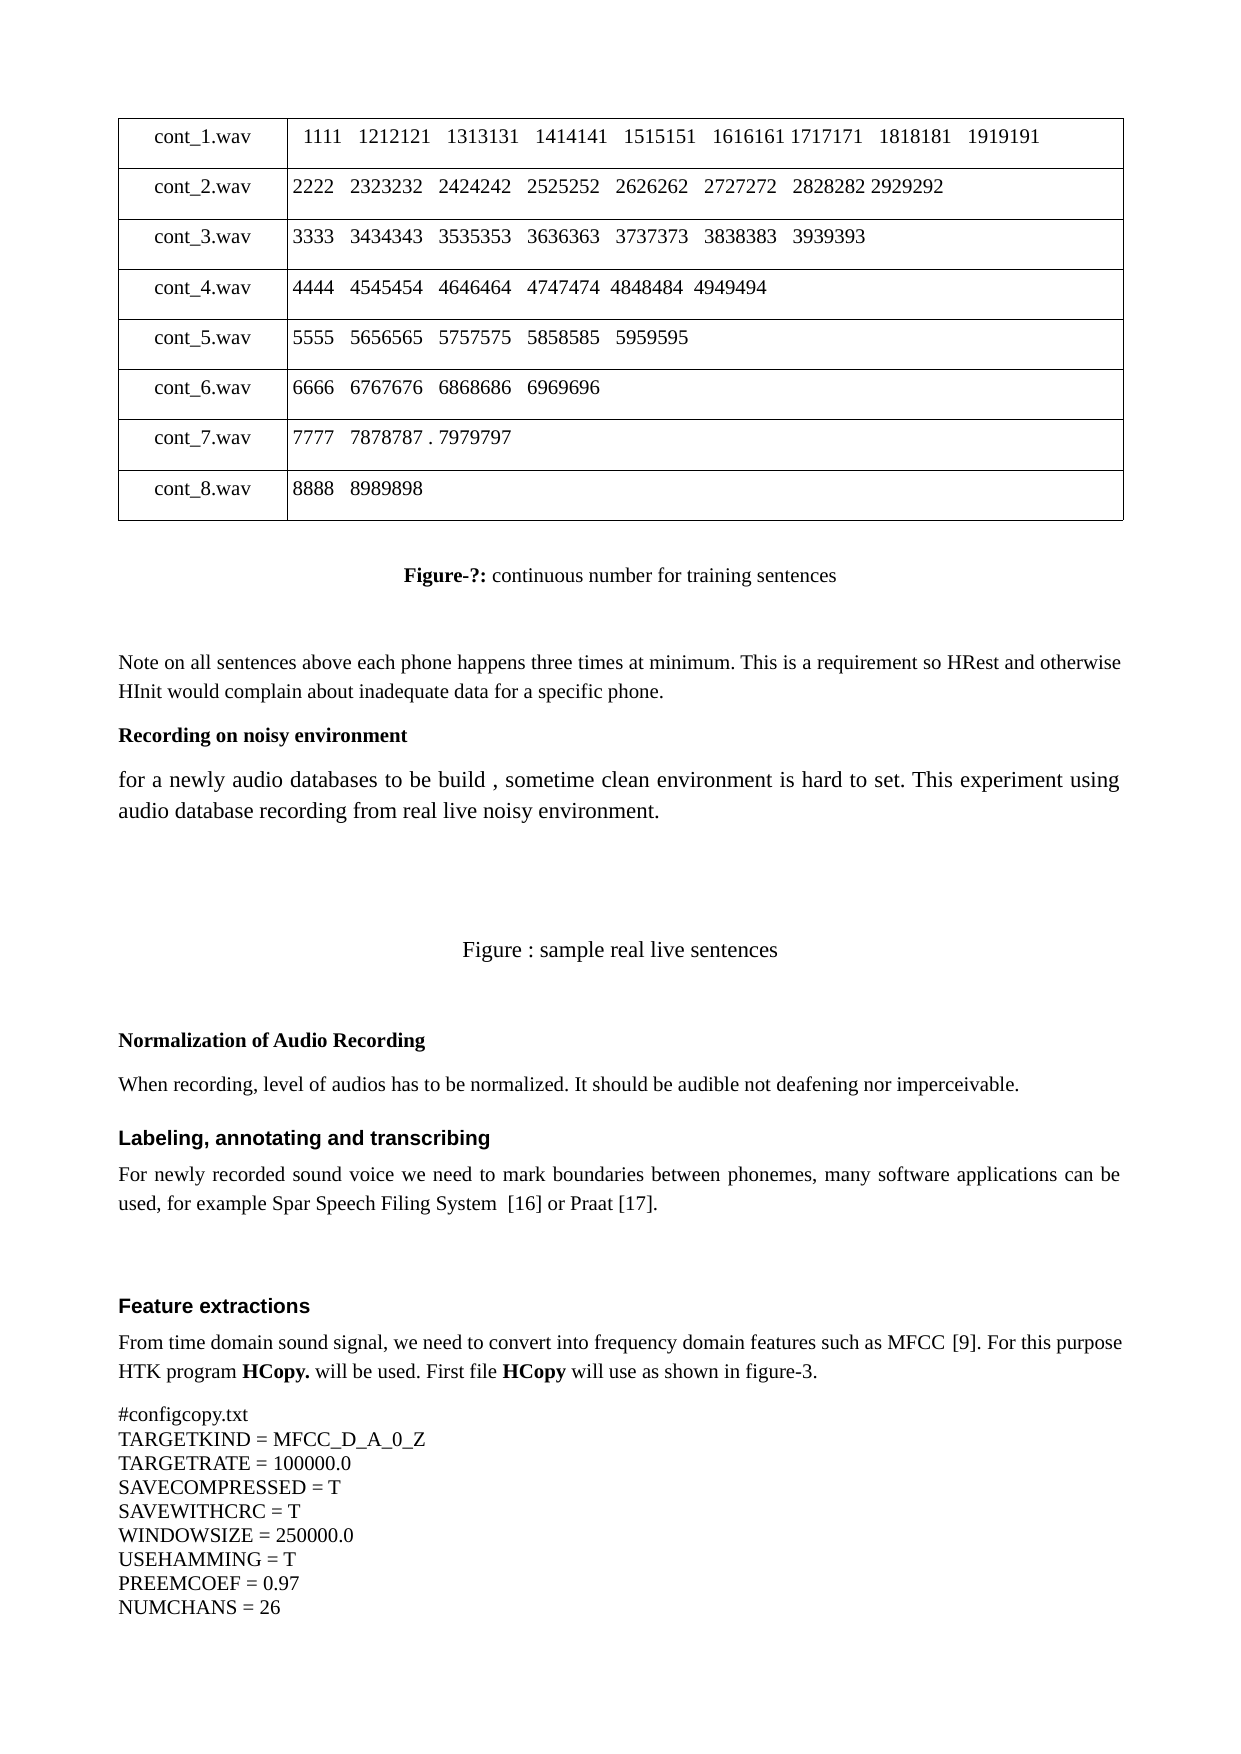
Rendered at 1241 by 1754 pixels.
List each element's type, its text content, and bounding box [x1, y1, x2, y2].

text Note on all sentences above each phone happens three times at minimum. This is a requirement so HRest and otherwise HInit would complain about inadequate data for a specific phone. [118, 650, 1122, 703]
table_cell cont_1.wav [119, 119, 287, 168]
table_cell 7777 7878787 . 7979797 [288, 420, 1123, 469]
text Recording on noisy environment [118, 722, 1122, 747]
text Figure : sample real live sentences [118, 936, 1122, 962]
table_cell cont_8.wav [119, 471, 287, 520]
table_cell cont_4.wav [119, 270, 287, 319]
text USEHAMMING = T [118, 1547, 1122, 1571]
table_cell cont_2.wav [119, 169, 287, 218]
table_cell cont_3.wav [119, 220, 287, 269]
table_cell cont_7.wav [119, 420, 287, 469]
text NUMCHANS = 26 [118, 1595, 1122, 1619]
table_cell 6666 6767676 6868686 6969696 [288, 370, 1123, 419]
text for a newly audio databases to be build , sometime clean environment is hard to set. This experiment using audio database recording from real live noisy environment. [118, 766, 1122, 824]
table_cell 1111 1212121 1313131 1414141 1515151 1616161 1717171 1818181 1919191 [288, 119, 1123, 168]
text Figure-?: continuous number for training sentences [118, 563, 1122, 587]
table_cell 5555 5656565 5757575 5858585 5959595 [288, 320, 1123, 369]
text For newly recorded sound voice we need to mark boundaries between phonemes, many software applications can be used, for example Spar Speech Filing System [16]⁠ or Praat [17]⁠. [118, 1162, 1122, 1215]
text TARGETKIND = MFCC_D_A_0_Z [118, 1426, 1122, 1451]
text WINDOWSIZE = 250000.0 [118, 1523, 1122, 1547]
table_cell 2222 2323232 2424242 2525252 2626262 2727272 2828282 2929292 [288, 169, 1123, 218]
text SAVECOMPRESSED = T [118, 1474, 1122, 1499]
table_cell 8888 8989898 [288, 471, 1123, 520]
table_cell cont_6.wav [119, 370, 287, 419]
text Normalization of Audio Recording [118, 1028, 1122, 1052]
table_cell 3333 3434343 3535353 3636363 3737373 3838383 3939393 [288, 220, 1123, 269]
subtitle Feature extractions [118, 1294, 1122, 1318]
text From time domain sound signal, we need to convert into frequency domain features such as MFCC [9]⁠. For this purpose HTK program HCopy. will be used. First file HCopy will use as shown in figure-3. [118, 1330, 1122, 1383]
text When recording, level of audios has to be normalized. It should be audible not deafening nor imperceivable. [118, 1072, 1122, 1096]
text SAVEWITHCRC = T [118, 1499, 1122, 1523]
text TARGETRATE = 100000.0 [118, 1451, 1122, 1474]
table_cell cont_5.wav [119, 320, 287, 369]
text PREEMCOEF = 0.97 [118, 1571, 1122, 1595]
subtitle Labeling, annotating and transcribing [118, 1126, 1122, 1149]
text #configcopy.txt [118, 1402, 1122, 1426]
table_cell 4444 4545454 4646464 4747474 4848484 4949494 [288, 270, 1123, 319]
